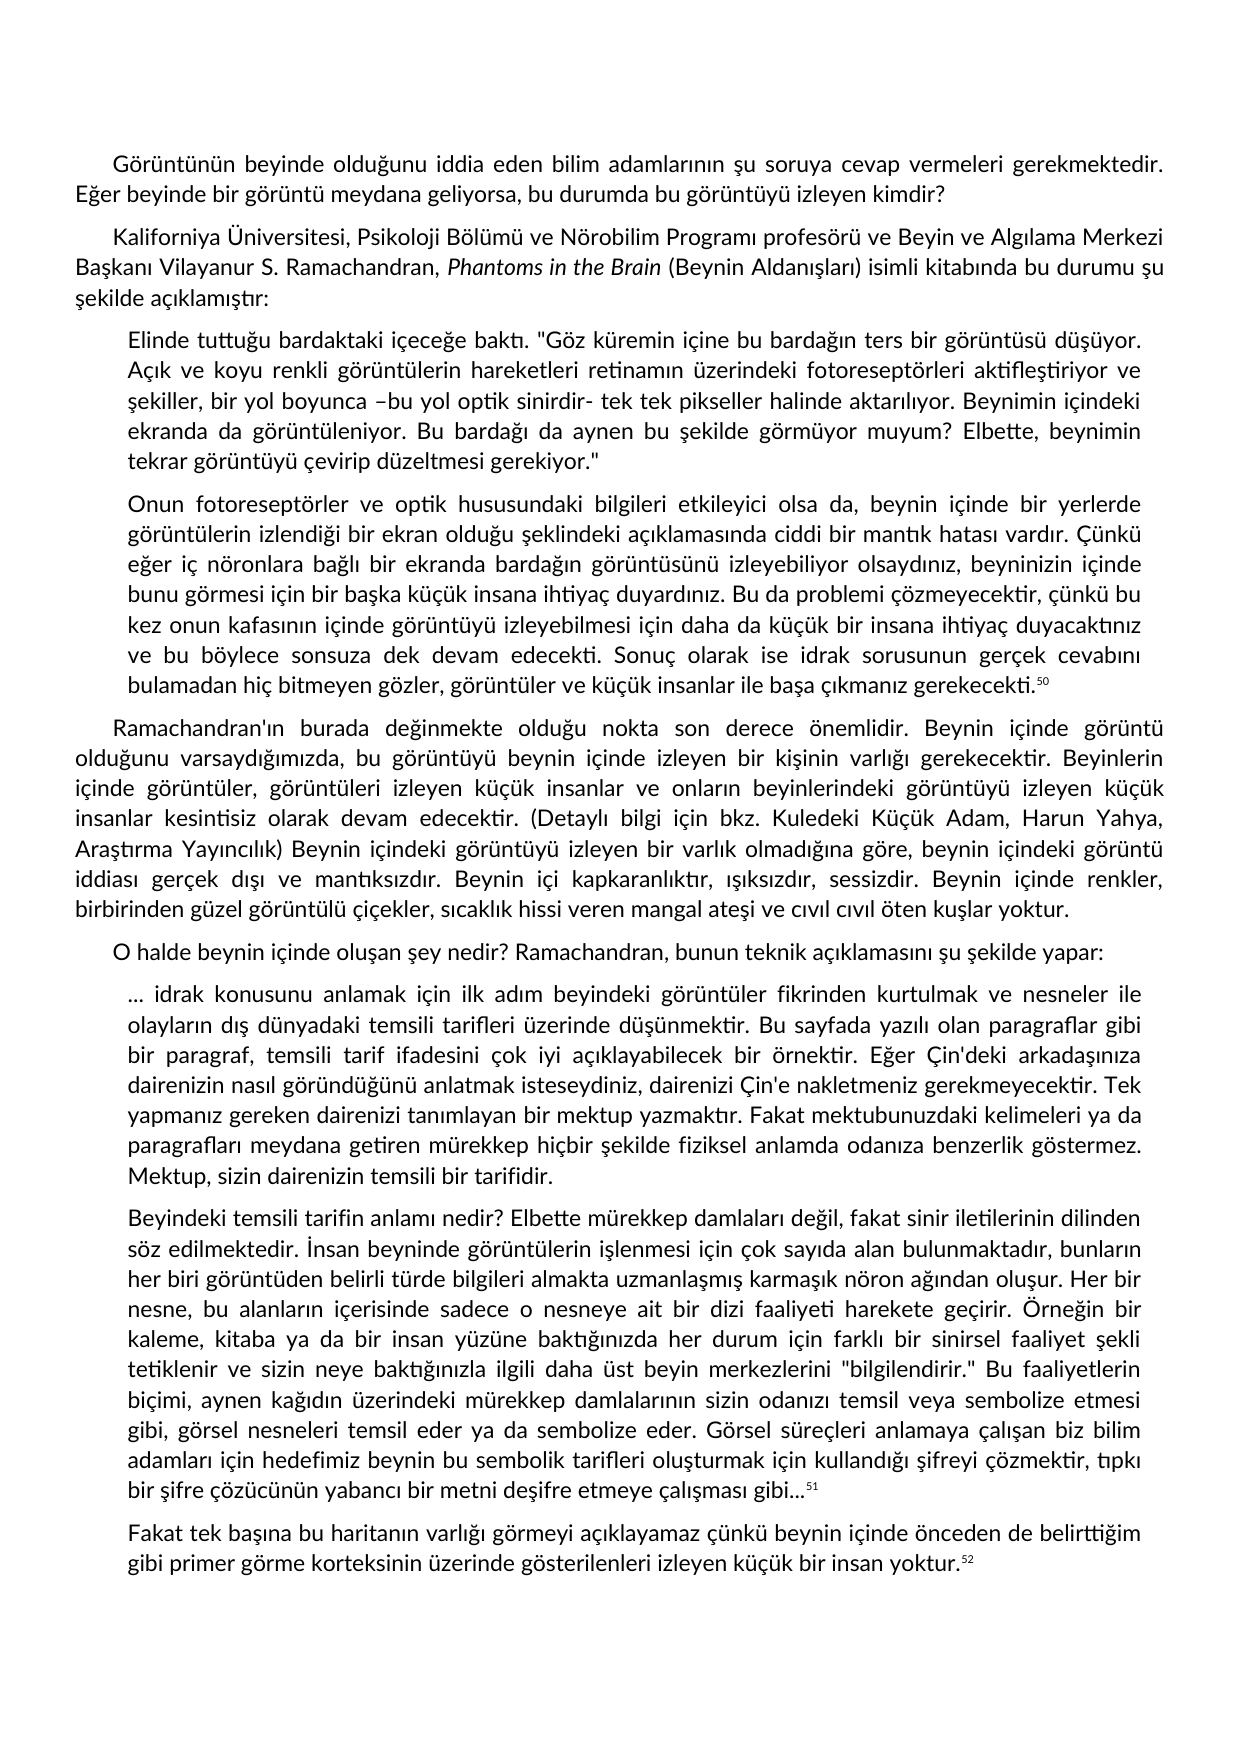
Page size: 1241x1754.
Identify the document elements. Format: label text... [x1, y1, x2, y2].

text Beyindeki temsili tarifin anlamı nedir? Elbette mürekkep damlaları değil, fakat sinir iletilerinin dilinden söz edilmektedir. İnsan beyninde görüntülerin işlenmesi için çok sayıda alan bulunmaktadır, bunların her biri görüntüden belirli türde bilgileri almakta uzmanlaşmış karmaşık nöron ağından oluşur. Her bir nesne, bu alanların içerisinde sadece o nesneye ait bir dizi faaliyeti harekete geçirir. Örneğin bir kaleme, kitaba ya da bir insan yüzüne baktığınızda her durum için farklı bir sinirsel faaliyet şekli tetiklenir ve sizin neye baktığınızla ilgili daha üst beyin merkezlerini "bilgilendirir." Bu faaliyetlerin biçimi, aynen kağıdın üzerindeki mürekkep damlalarının sizin odanızı temsil veya sembolize etmesi gibi, görsel nesneleri temsil eder ya da sembolize eder. Görsel süreçleri anlamaya çalışan biz bilim adamları için hedefimiz beynin bu sembolik tarifleri oluşturmak için kullandığı şifreyi çözmektir, tıpkı bir şifre çözücünün yabancı bir metni deşifre etmeye çalışması gibi...51 [127, 1204, 1143, 1503]
text Onun fotoreseptörler ve optik hususundaki bilgileri etkileyici olsa da, beynin içinde bir yerlerde görüntülerin izlendiği bir ekran olduğu şeklindeki açıklamasında ciddi bir mantık hatası vardır. Çünkü eğer iç nöronlara bağlı bir ekranda bardağın görüntüsünü izleyebiliyor olsaydınız, beyninizin içinde bunu görmesi için bir başka küçük insana ihtiyaç duyardınız. Bu da problemi çözmeyecektir, çünkü bu kez onun kafasının içinde görüntüyü izleyebilmesi için daha da küçük bir insana ihtiyaç duyacaktınız ve bu böylece sonsuza dek devam edecekti. Sonuç olarak ise idrak sorusunun gerçek cevabını bulamadan hiç bitmeyen gözler, görüntüler ve küçük insanlar ile başa çıkmanız gerekecekti.50 [127, 489, 1143, 698]
text Elinde tuttuğu bardaktaki içeceğe baktı. "Göz küremin içine bu bardağın ters bir görüntüsü düşüyor. Açık ve koyu renkli görüntülerin hareketleri retinamın üzerindeki fotoreseptörleri aktifleştiriyor ve şekiller, bir yol boyunca –bu yol optik sinirdir- tek tek pikseller halinde aktarılıyor. Beynimin içindeki ekranda da görüntüleniyor. Bu bardağı da aynen bu şekilde görmüyor muyum? Elbette, beynimin tekrar görüntüyü çevirip düzeltmesi gerekiyor." [127, 326, 1143, 474]
text Kaliforniya Üniversitesi, Psikoloji Bölümü ve Nörobilim Programı profesörü ve Beyin ve Algılama Merkezi Başkanı Vilayanur S. Ramachandran, Phantoms in the Brain (Beynin Aldanışları) isimli kitabında bu durumu şu şekilde açıklamıştır: [75, 223, 1165, 311]
text ... idrak konusunu anlamak için ilk adım beyindeki görüntüler fikrinden kurtulmak ve nesneler ile olayların dış dünyadaki temsili tarifleri üzerinde düşünmektir. Bu sayfada yazılı olan paragraflar gibi bir paragraf, temsili tarif ifadesini çok iyi açıklayabilecek bir örnektir. Eğer Çin'deki arkadaşınıza dairenizin nasıl göründüğünü anlatmak isteseydiniz, dairenizi Çin'e nakletmeniz gerekmeyecektir. Tek yapmanız gereken dairenizi tanımlayan bir mektup yazmaktır. Fakat mektubunuzdaki kelimeleri ya da paragrafları meydana getiren mürekkep hiçbir şekilde fiziksel anlamda odanıza benzerlik göstermez. Mektup, sizin dairenizin temsili bir tarifidir. [127, 980, 1143, 1189]
text Fakat tek başına bu haritanın varlığı görmeyi açıklayamaz çünkü beynin içinde önceden de belirttiğim gibi primer görme korteksinin üzerinde gösterilenleri izleyen küçük bir insan yoktur.52 [127, 1519, 1143, 1576]
text O halde beynin içinde oluşan şey nedir? Ramachandran, bunun teknik açıklamasını şu şekilde yapar: [75, 937, 1165, 965]
text Ramachandran'ın burada değinmekte olduğu nokta son derece önemlidir. Beynin içinde görüntü olduğunu varsaydığımızda, bu görüntüyü beynin içinde izleyen bir kişinin varlığı gerekecektir. Beyinlerin içinde görüntüler, görüntüleri izleyen küçük insanlar ve onların beyinlerindeki görüntüyü izleyen küçük insanlar kesintisiz olarak devam edecektir. (Detaylı bilgi için bkz. Kuledeki Küçük Adam, Harun Yahya, Araştırma Yayıncılık) Beynin içindeki görüntüyü izleyen bir varlık olmadığına göre, beynin içindeki görüntü iddiası gerçek dışı ve mantıksızdır. Beynin içi kapkaranlıktır, ışıksızdır, sessizdir. Beynin içinde renkler, birbirinden güzel görüntülü çiçekler, sıcaklık hissi veren mangal ateşi ve cıvıl cıvıl öten kuşlar yoktur. [75, 713, 1165, 922]
text Görüntünün beyinde olduğunu iddia eden bilim adamlarının şu soruya cevap vermeleri gerekmektedir. Eğer beyinde bir görüntü meydana geliyorsa, bu durumda bu görüntüyü izleyen kimdir? [75, 150, 1165, 208]
